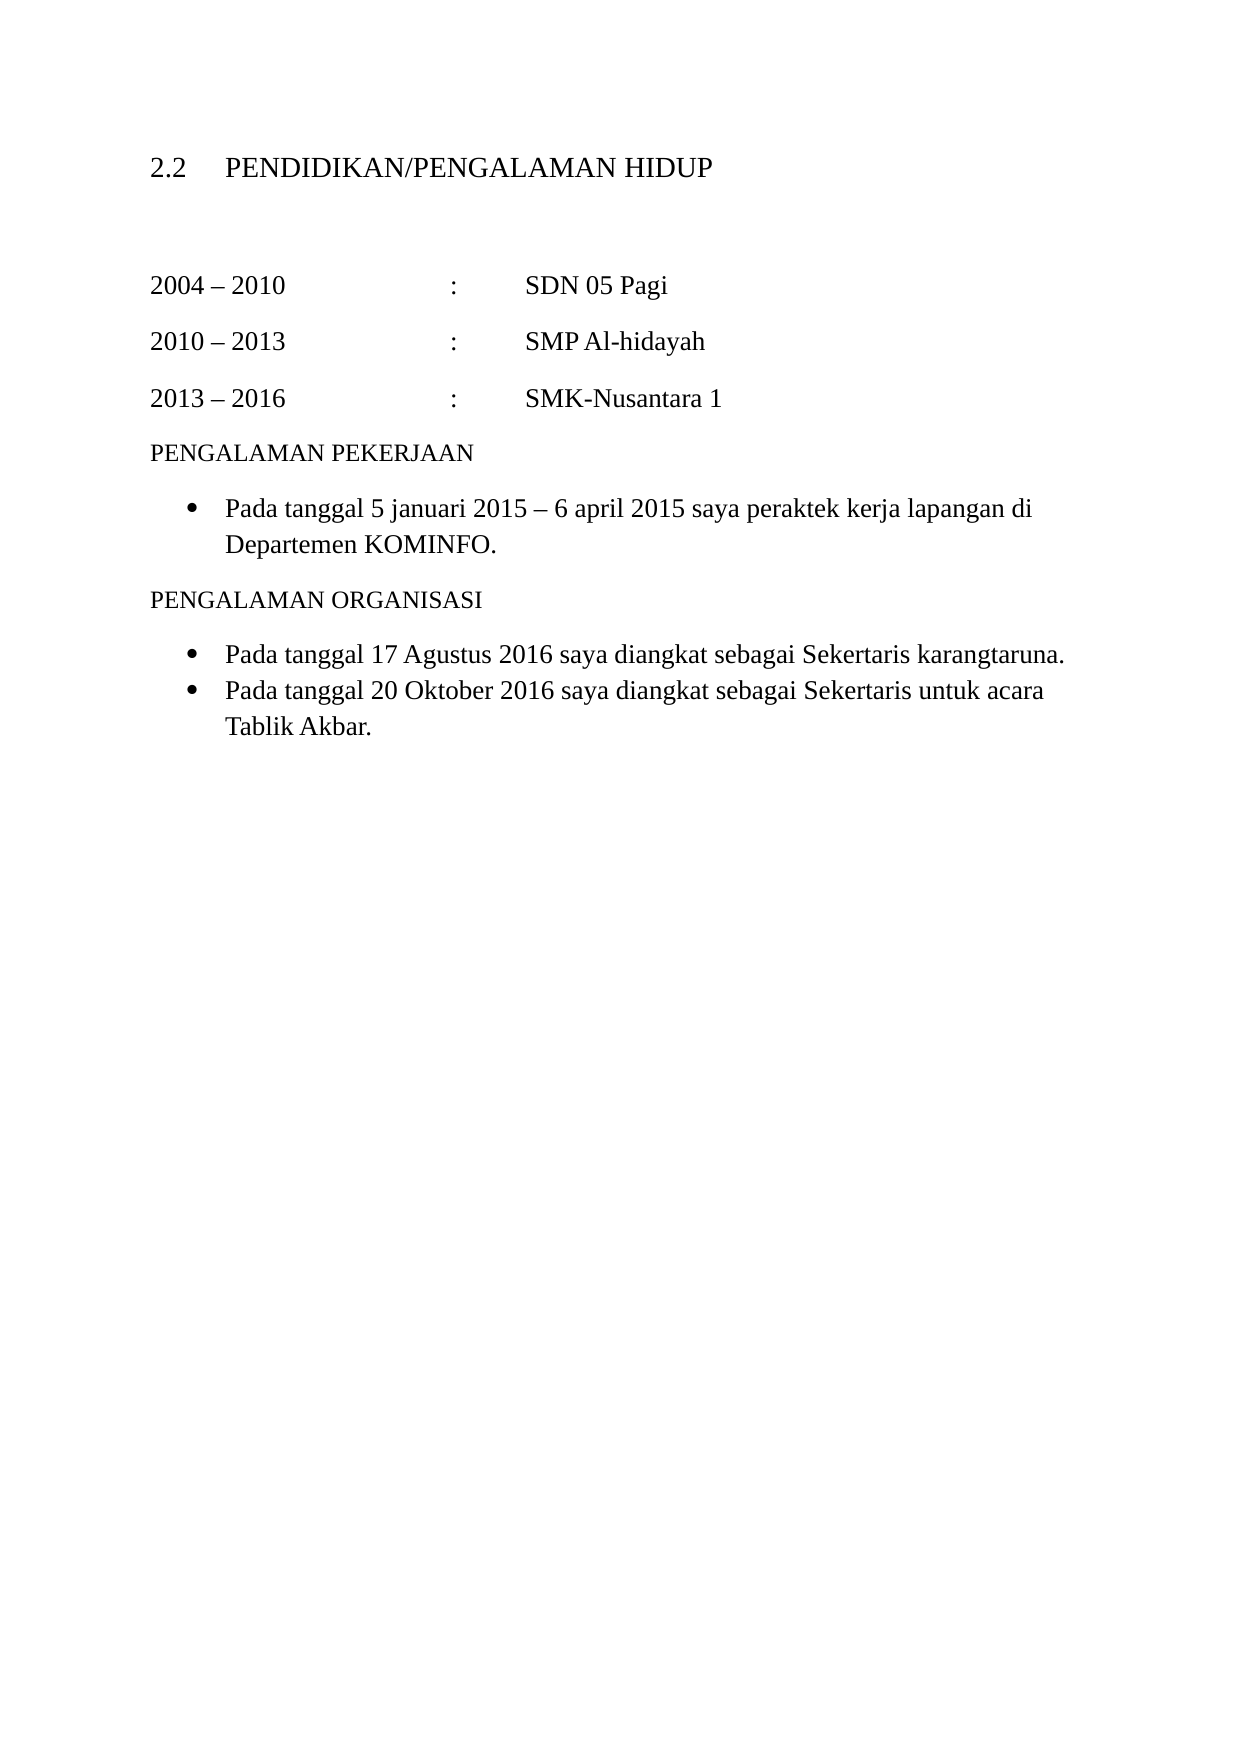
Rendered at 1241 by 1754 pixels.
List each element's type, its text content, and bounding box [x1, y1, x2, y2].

text 2010 – 2013 : SMP Al-hidayah [150, 325, 1090, 356]
list Pada tanggal 17 Agustus 2016 saya diangkat sebagai Sekertaris karangtaruna. [187, 638, 1090, 670]
text PENGALAMAN PEKERJAAN [150, 438, 1090, 467]
text 2.2 PENDIDIKAN/PENGALAMAN HIDUP [150, 150, 1090, 183]
text 2004 – 2010 : SDN 05 Pagi [150, 269, 1090, 300]
list Pada tanggal 5 januari 2015 – 6 april 2015 saya peraktek kerja lapangan di Departemen KOMINFO. [187, 492, 1090, 559]
text PENGALAMAN ORGANISASI [150, 585, 1090, 613]
text 2013 – 2016 : SMK-Nusantara 1 [150, 382, 1090, 413]
list Pada tanggal 20 Oktober 2016 saya diangkat sebagai Sekertaris untuk acara Tablik Akbar. [187, 674, 1090, 741]
